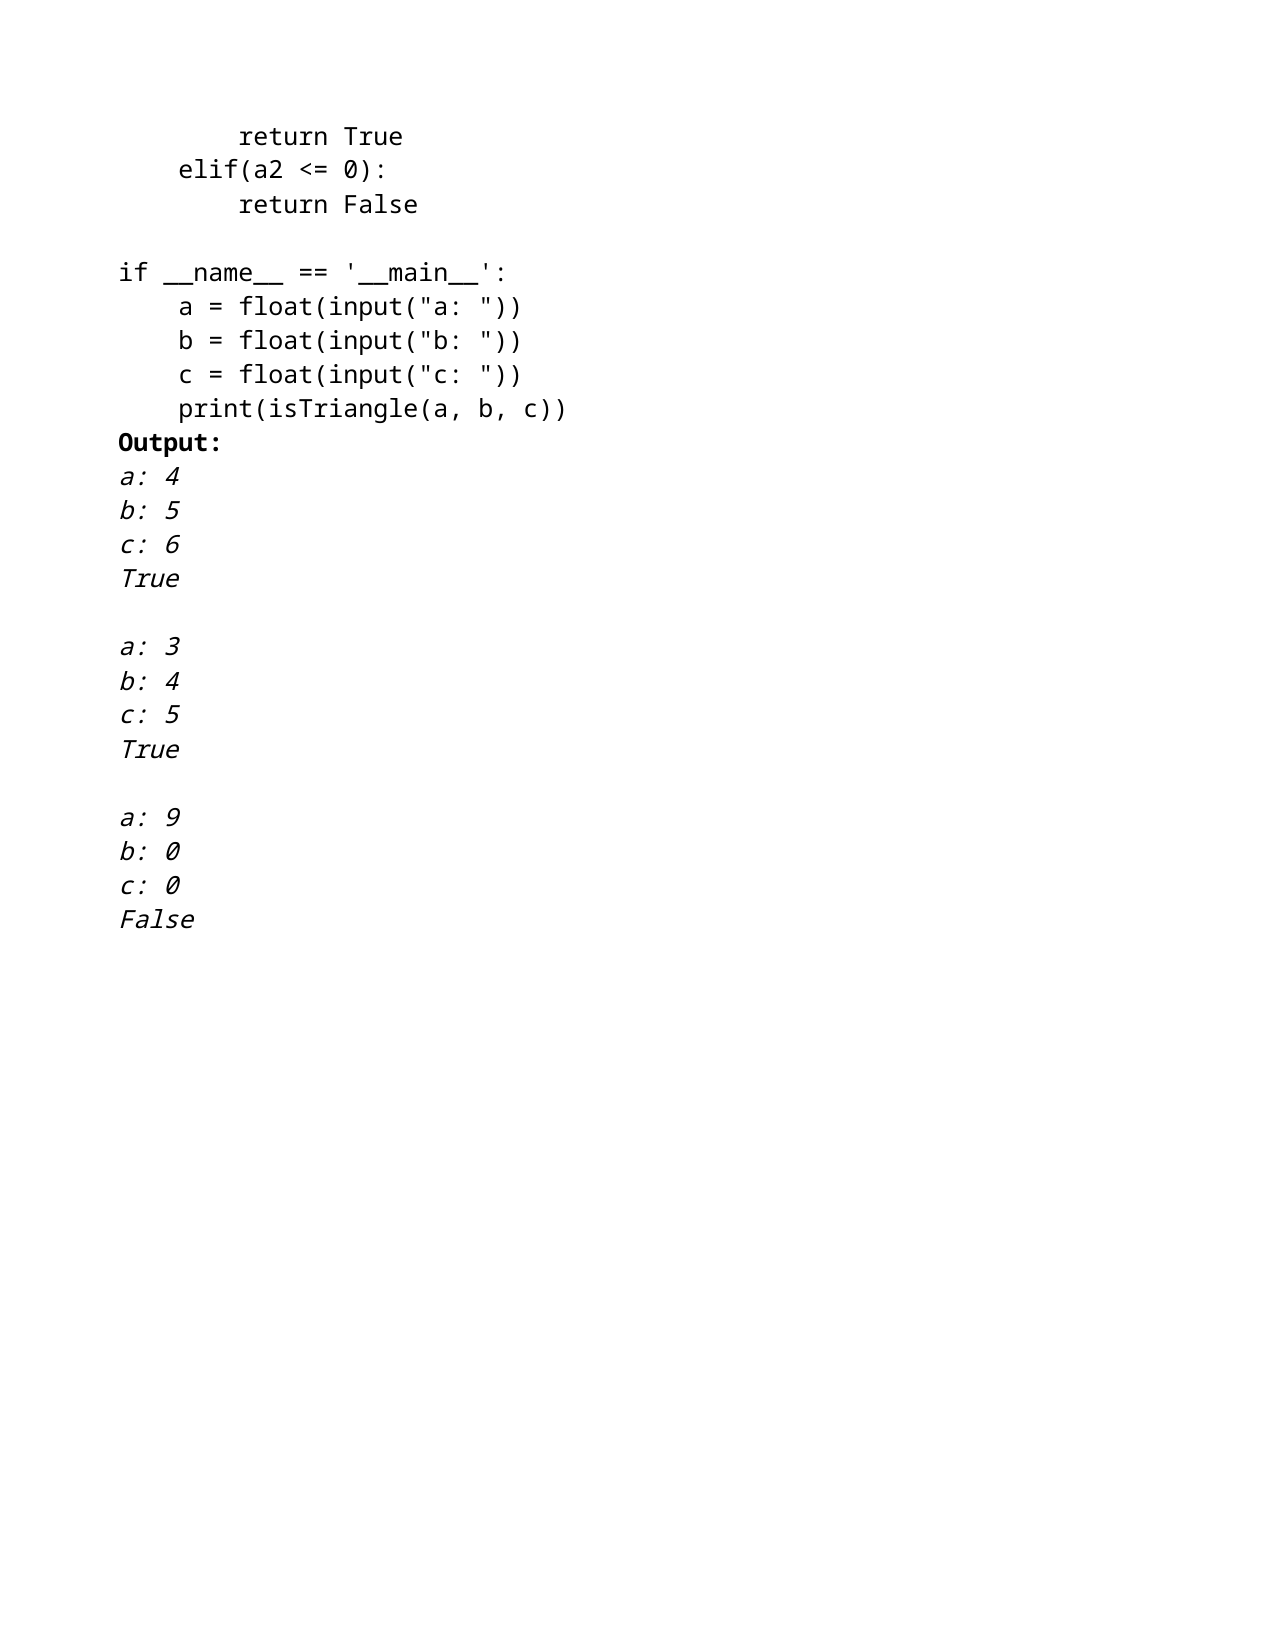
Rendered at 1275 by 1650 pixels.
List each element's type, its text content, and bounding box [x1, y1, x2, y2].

text print(isTriangle(a, b, c)) [118, 391, 1157, 425]
text return True [118, 118, 1157, 152]
text a = float(input("a: ")) [118, 288, 1157, 322]
text a: 9 b: 0 c: 0 False [118, 799, 1157, 936]
text Output: [118, 425, 1157, 459]
text a: 4 b: 5 c: 6 True [118, 459, 1157, 595]
text elif(a2 <= 0): [118, 152, 1157, 186]
text if __name__ == '__main__': [118, 254, 1157, 288]
text a: 3 b: 4 c: 5 True [118, 629, 1157, 799]
text b = float(input("b: ")) [118, 322, 1157, 357]
text c = float(input("c: ")) [118, 357, 1157, 391]
text return False [118, 186, 1157, 220]
